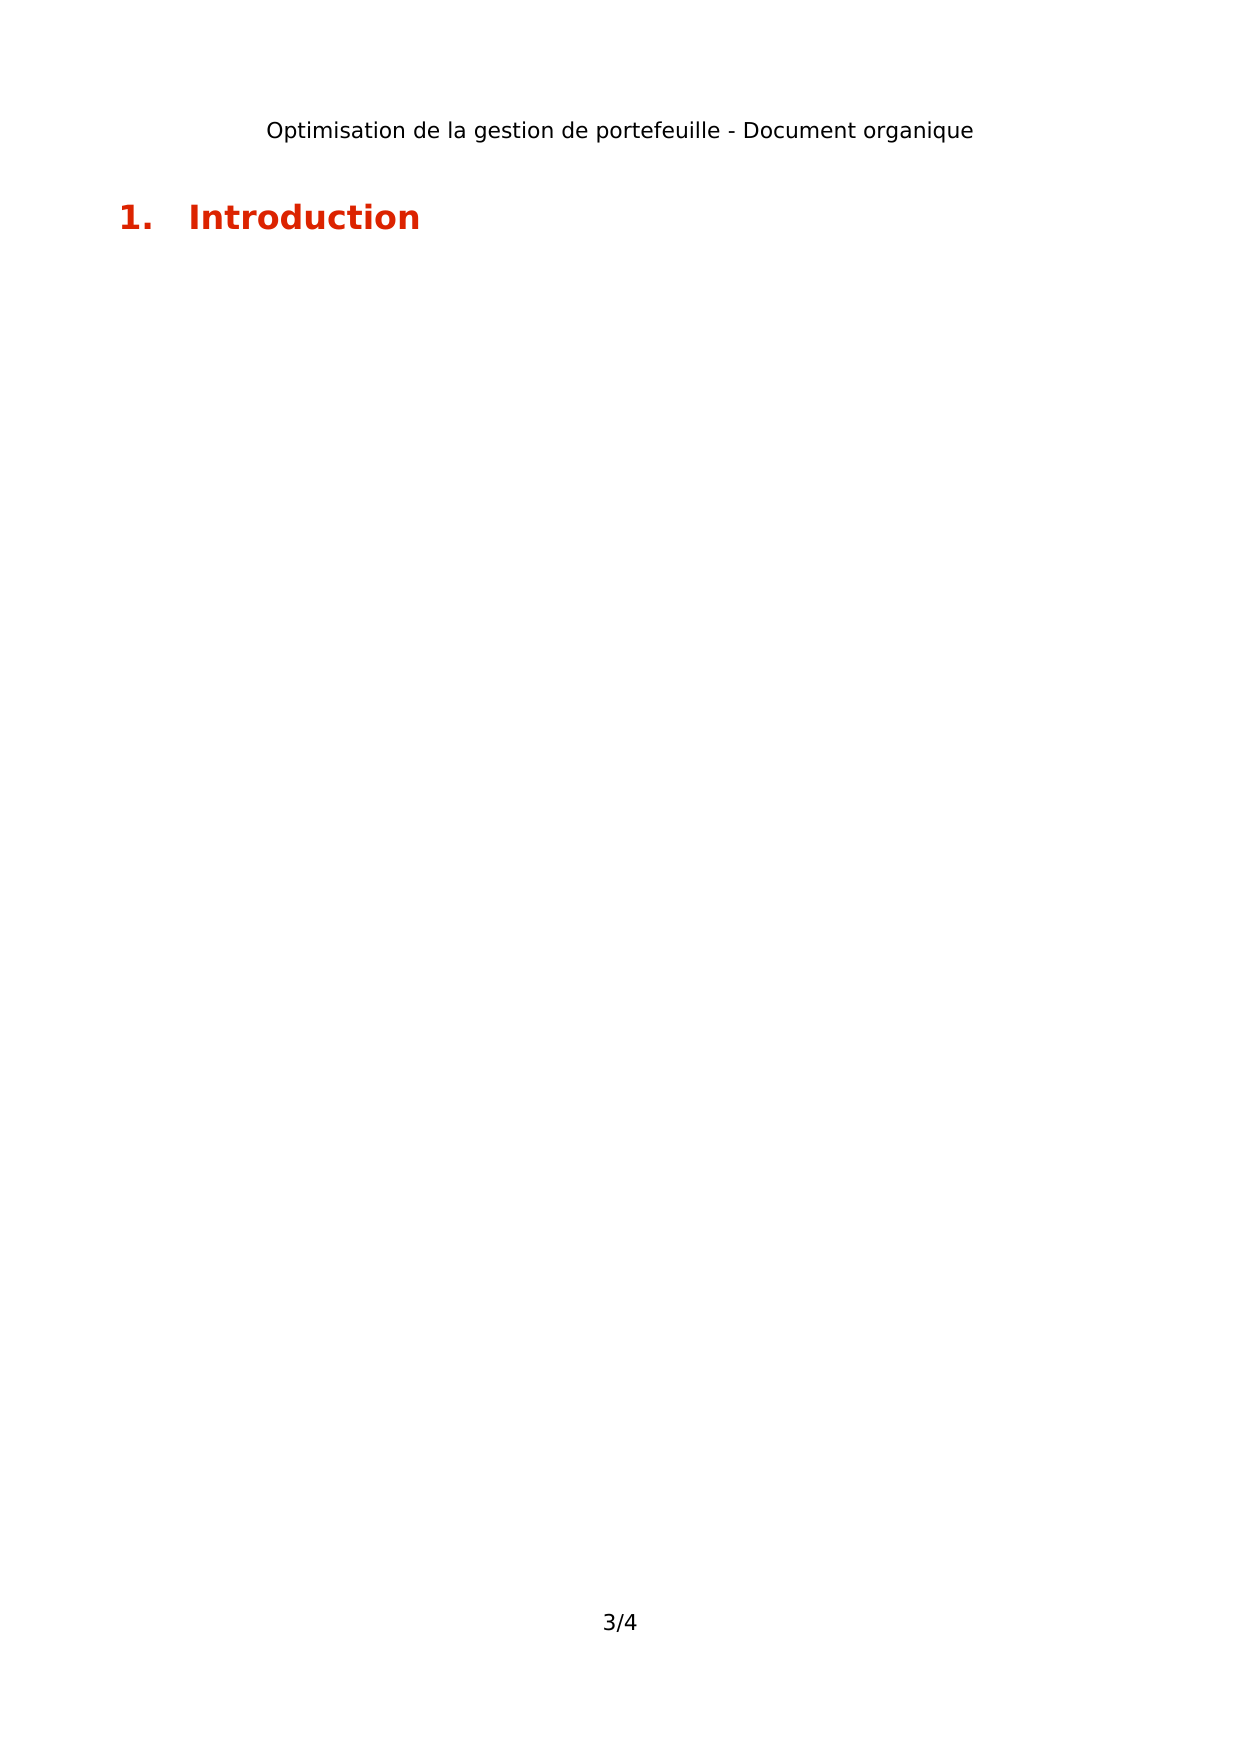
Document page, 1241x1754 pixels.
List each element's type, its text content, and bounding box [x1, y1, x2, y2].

subtitle Introduction [118, 198, 1122, 237]
